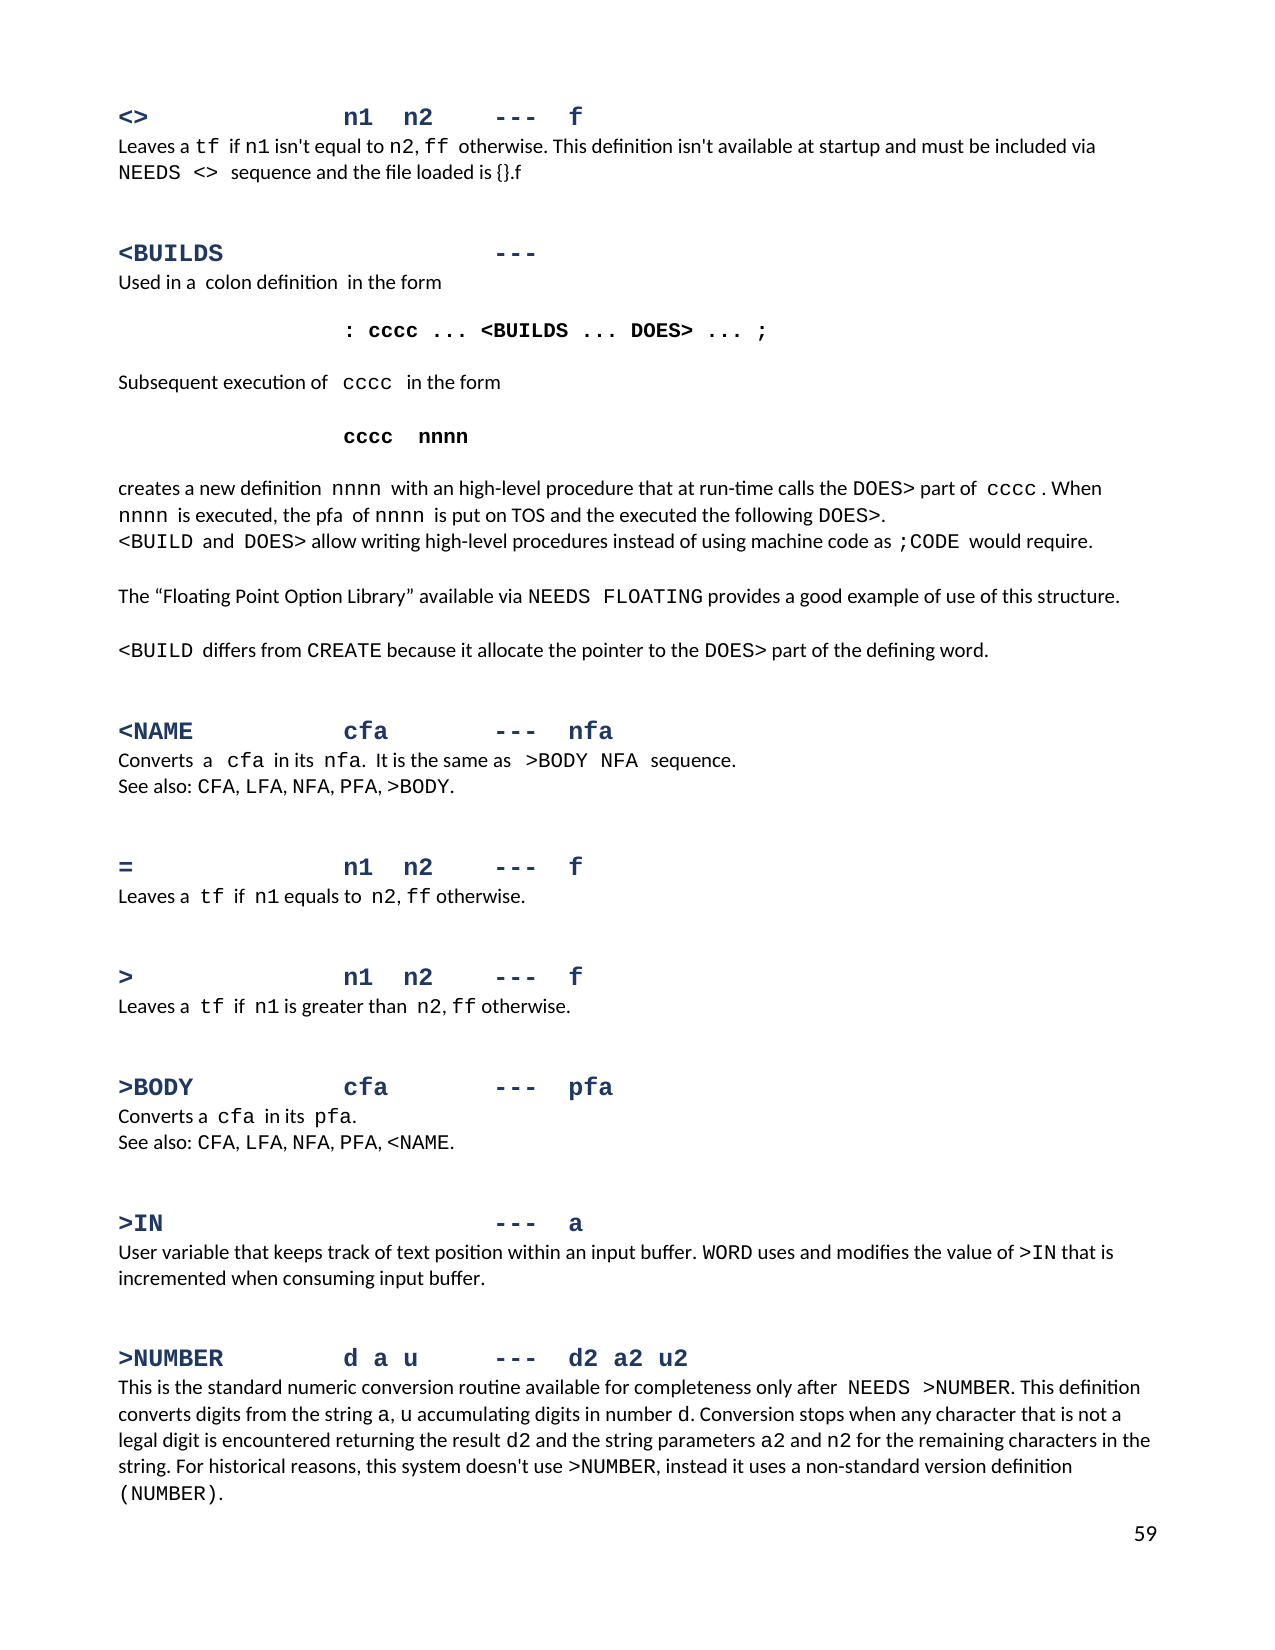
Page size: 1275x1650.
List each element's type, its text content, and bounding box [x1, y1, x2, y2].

subtitle >IN --- a [118, 1211, 1157, 1239]
text Leaves a tf if n1 equals to n2, ff otherwise. [118, 883, 1157, 910]
text See also: CFA, LFA, NFA, PFA, <NAME. [118, 1129, 1157, 1156]
text Leaves a tf if n1 isn't equal to n2, ff otherwise. This definition isn't available at startup and must be included via NEEDS <> sequence and the file loaded is {}.f [118, 133, 1157, 186]
text <BUILD differs from CREATE because it allocate the pointer to the DOES> part of the defining word. [118, 637, 1157, 664]
text <BUILD and DOES> allow writing high-level procedures instead of using machine code as ;CODE would require. [118, 528, 1157, 555]
text Used in a colon definition in the form [118, 269, 1157, 294]
text Converts a cfa in its nfa. It is the same as >BODY NFA sequence. [118, 747, 1157, 773]
subtitle > n1 n2 --- f [118, 965, 1157, 993]
subtitle <> n1 n2 --- f [118, 104, 1157, 133]
text Converts a cfa in its pfa. [118, 1103, 1157, 1129]
subtitle >BODY cfa --- pfa [118, 1074, 1157, 1103]
subtitle <NAME cfa --- nfa [118, 719, 1157, 747]
text Subsequent execution of cccc in the form [118, 369, 1157, 396]
text User variable that keeps track of text position within an input buffer. WORD uses and modifies the value of >IN that is incremented when consuming input buffer. [118, 1239, 1157, 1291]
text cccc nnnn [118, 423, 1157, 450]
subtitle >NUMBER d a u --- d2 a2 u2 [118, 1346, 1157, 1374]
text Leaves a tf if n1 is greater than n2, ff otherwise. [118, 993, 1157, 1019]
text The “Floating Point Option Library” available via NEEDS FLOATING provides a good example of use of this structure. [118, 583, 1157, 609]
text : cccc ... <BUILDS ... DOES> ... ; [118, 320, 1157, 344]
subtitle <BUILDS --- [118, 241, 1157, 269]
text See also: CFA, LFA, NFA, PFA, >BODY. [118, 773, 1157, 800]
subtitle = n1 n2 --- f [118, 855, 1157, 883]
text This is the standard numeric conversion routine available for completeness only after NEEDS >NUMBER. This definition converts digits from the string a, u accumulating digits in number d. Conversion stops when any character that is not a legal digit is encountered returning the result d2 and the string parameters a2 and n2 for the remaining characters in the string. For historical reasons, this system doesn't use >NUMBER, instead it uses a non-standard version definition (NUMBER). [118, 1374, 1157, 1507]
text creates a new definition nnnn with an high-level procedure that at run-time calls the DOES> part of cccc . When nnnn is executed, the pfa of nnnn is put on TOS and the executed the following DOES>. [118, 475, 1157, 528]
